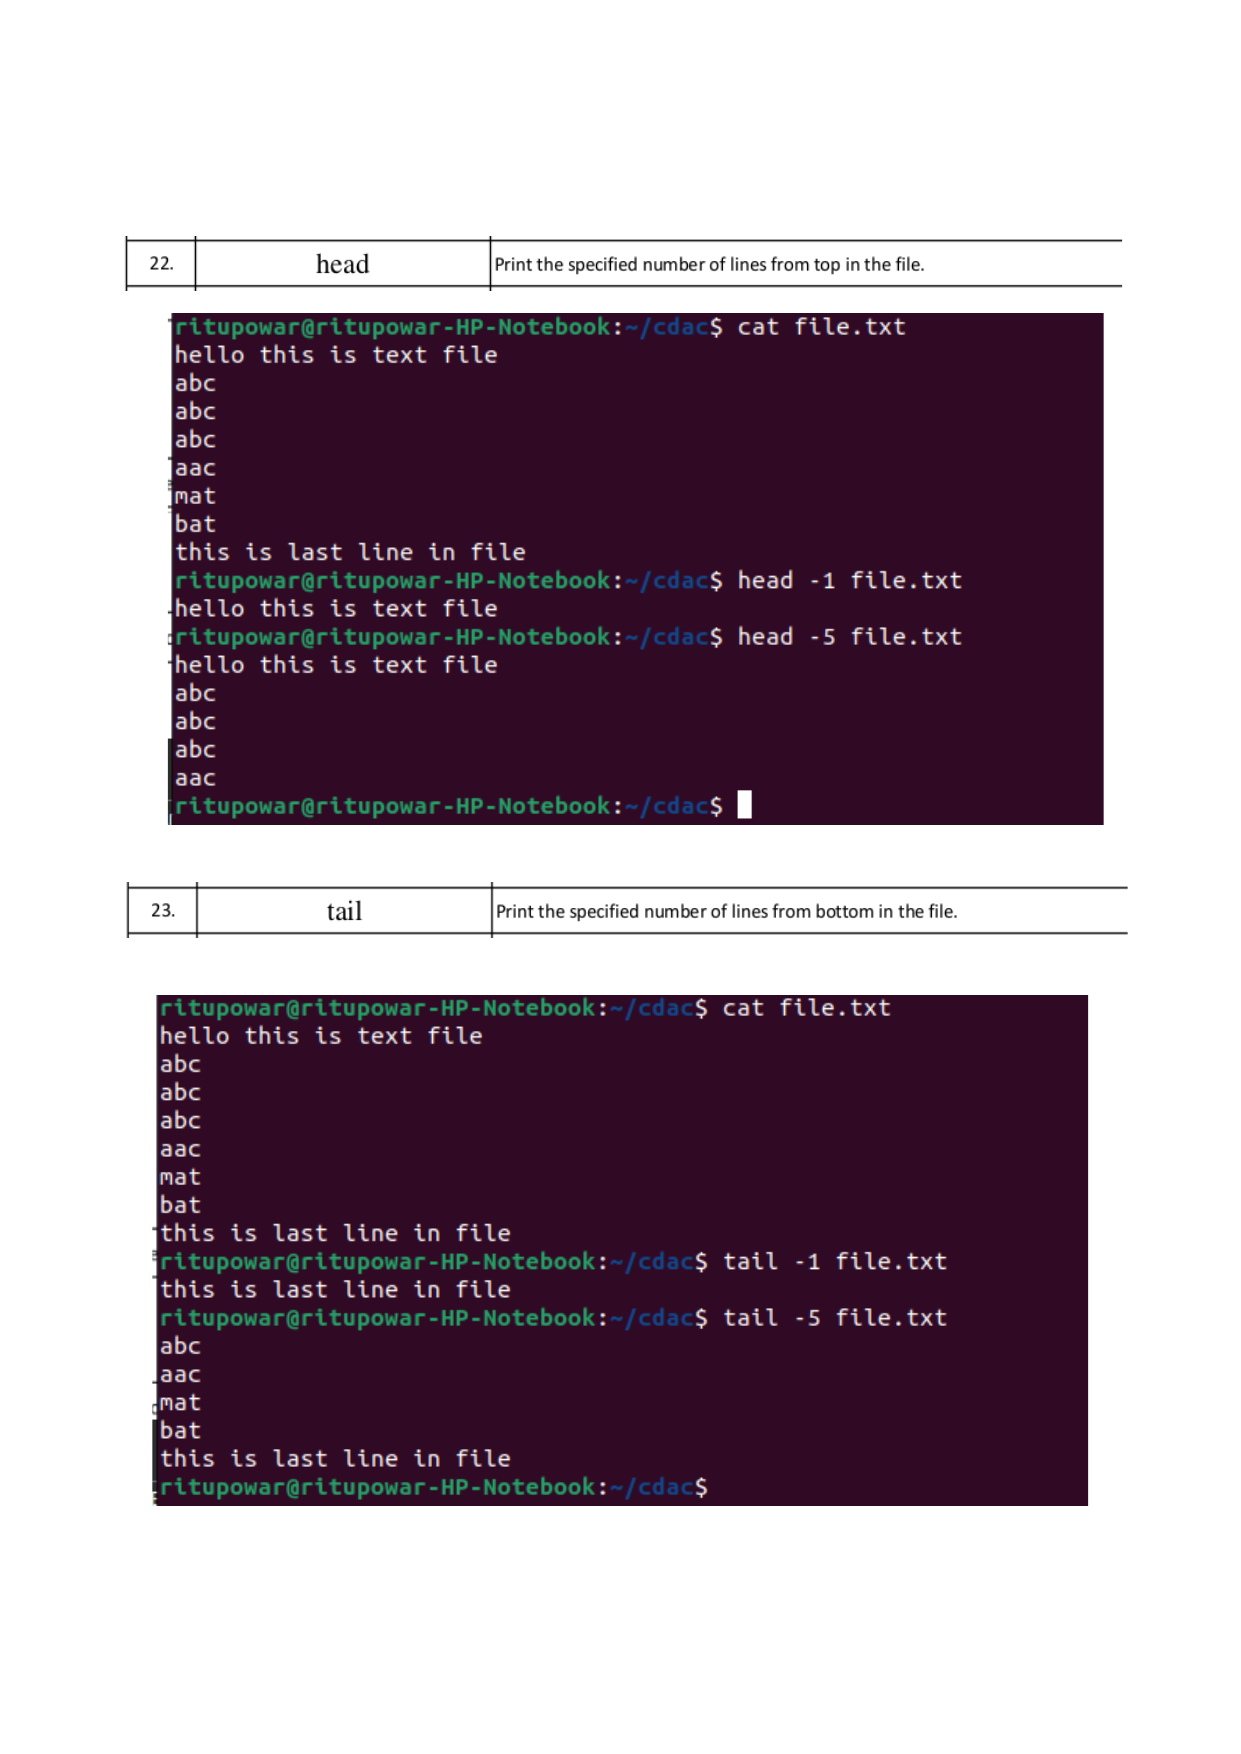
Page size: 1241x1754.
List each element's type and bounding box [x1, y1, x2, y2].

picture [118, 236, 1123, 291]
picture [152, 995, 1089, 1506]
picture [167, 313, 1104, 825]
picture [123, 882, 1128, 938]
